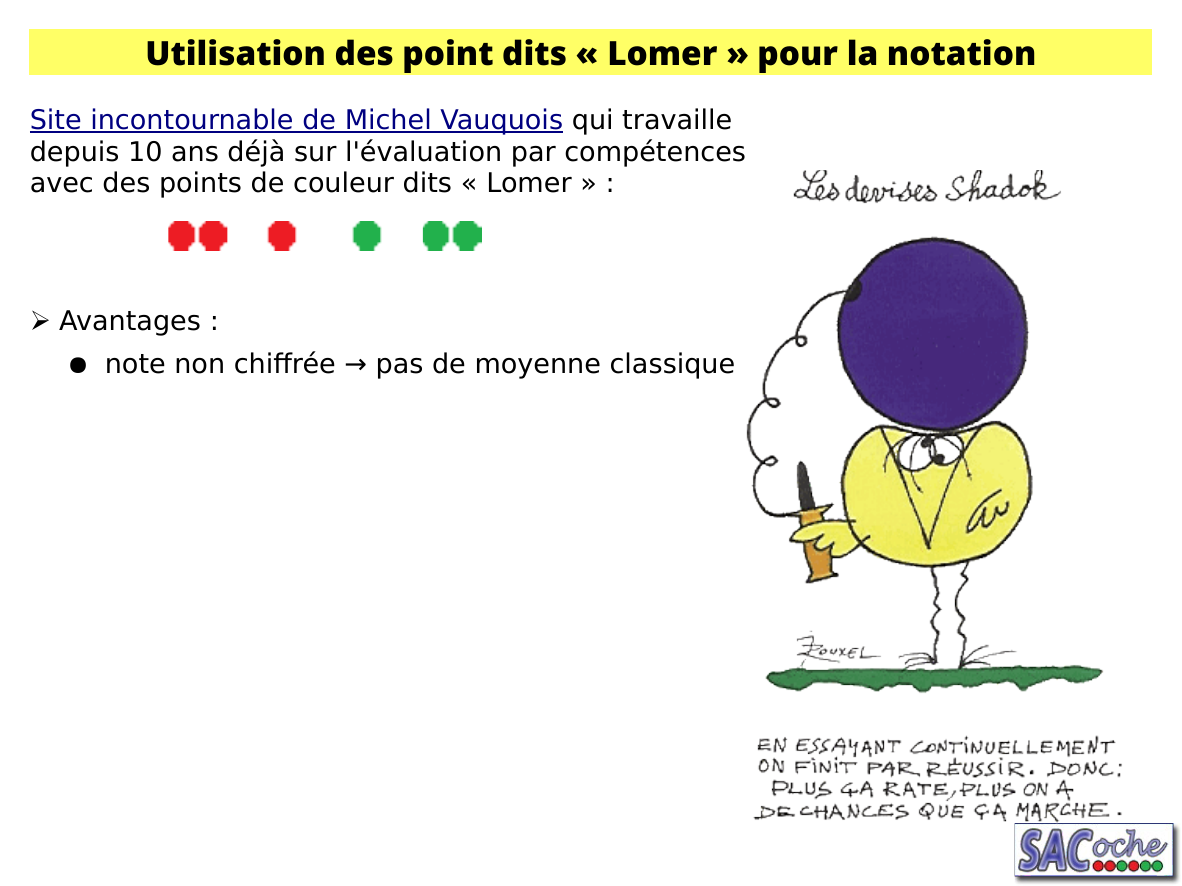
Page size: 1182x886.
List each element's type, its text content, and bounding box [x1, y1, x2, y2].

text Site incontournable de Michel Vauquois qui travaille depuis 10 ans déjà sur l'évaluation par compétences avec des points de couleur dits « Lomer » : [29, 104, 765, 199]
picture [422, 221, 482, 251]
picture [686, 170, 1182, 886]
list note non chiffrée → pas de moyenne classique [67, 348, 686, 380]
text Utilisation des point dits « Lomer » pour la notation [29, 29, 1152, 75]
list Avantages : [29, 305, 686, 337]
picture [338, 221, 398, 251]
picture [168, 221, 228, 251]
picture [253, 221, 313, 251]
